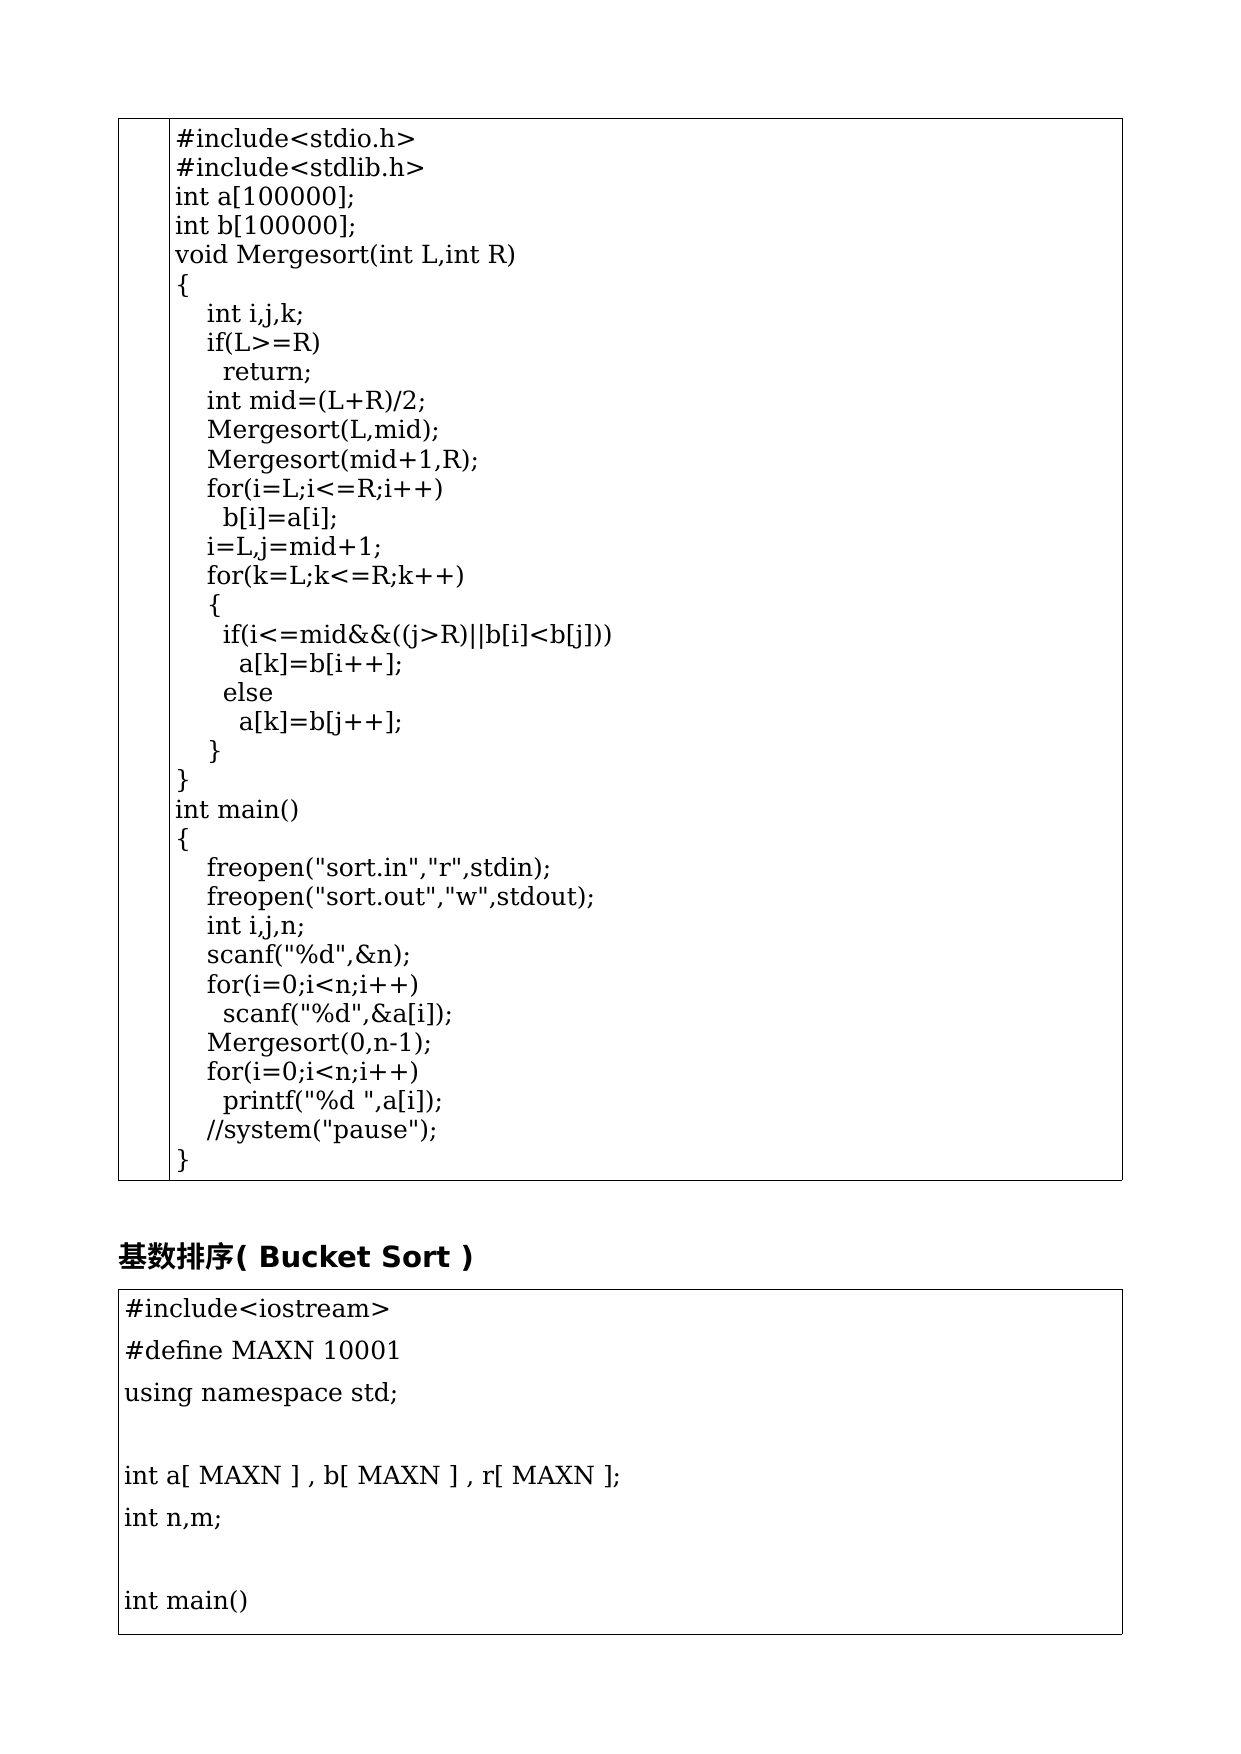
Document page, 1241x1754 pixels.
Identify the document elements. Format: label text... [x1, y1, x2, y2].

table_header #include<iostream> #define MAXN 10001 using namespace std; int a[ MAXN ] , b[ MAXN ] , r[ MAXN ]; int n,m; int main() [119, 1290, 1122, 1634]
subtitle 基数排序( Bucket Sort ) [118, 1234, 1122, 1276]
table_header [119, 119, 169, 1180]
table_header #include<stdio.h> #include<stdlib.h> int a[100000]; int b[100000]; void Mergesort(int L,int R) { int i,j,k; if(L>=R) return; int mid=(L+R)/2; Mergesort(L,mid); Mergesort(mid+1,R); for(i=L;i<=R;i++) b[i]=a[i]; i=L,j=mid+1; for(k=L;k<=R;k++) { if(i<=mid&&((j>R)||b[i]<b[j])) a[k]=b[i++]; else a[k]=b[j++]; } } int main() { freopen("sort.in","r",stdin); freopen("sort.out","w",stdout); int i,j,n; scanf("%d",&n); for(i=0;i<n;i++) scanf("%d",&a[i]); Mergesort(0,n-1); for(i=0;i<n;i++) printf("%d ",a[i]); //system("pause"); } [170, 119, 1122, 1180]
